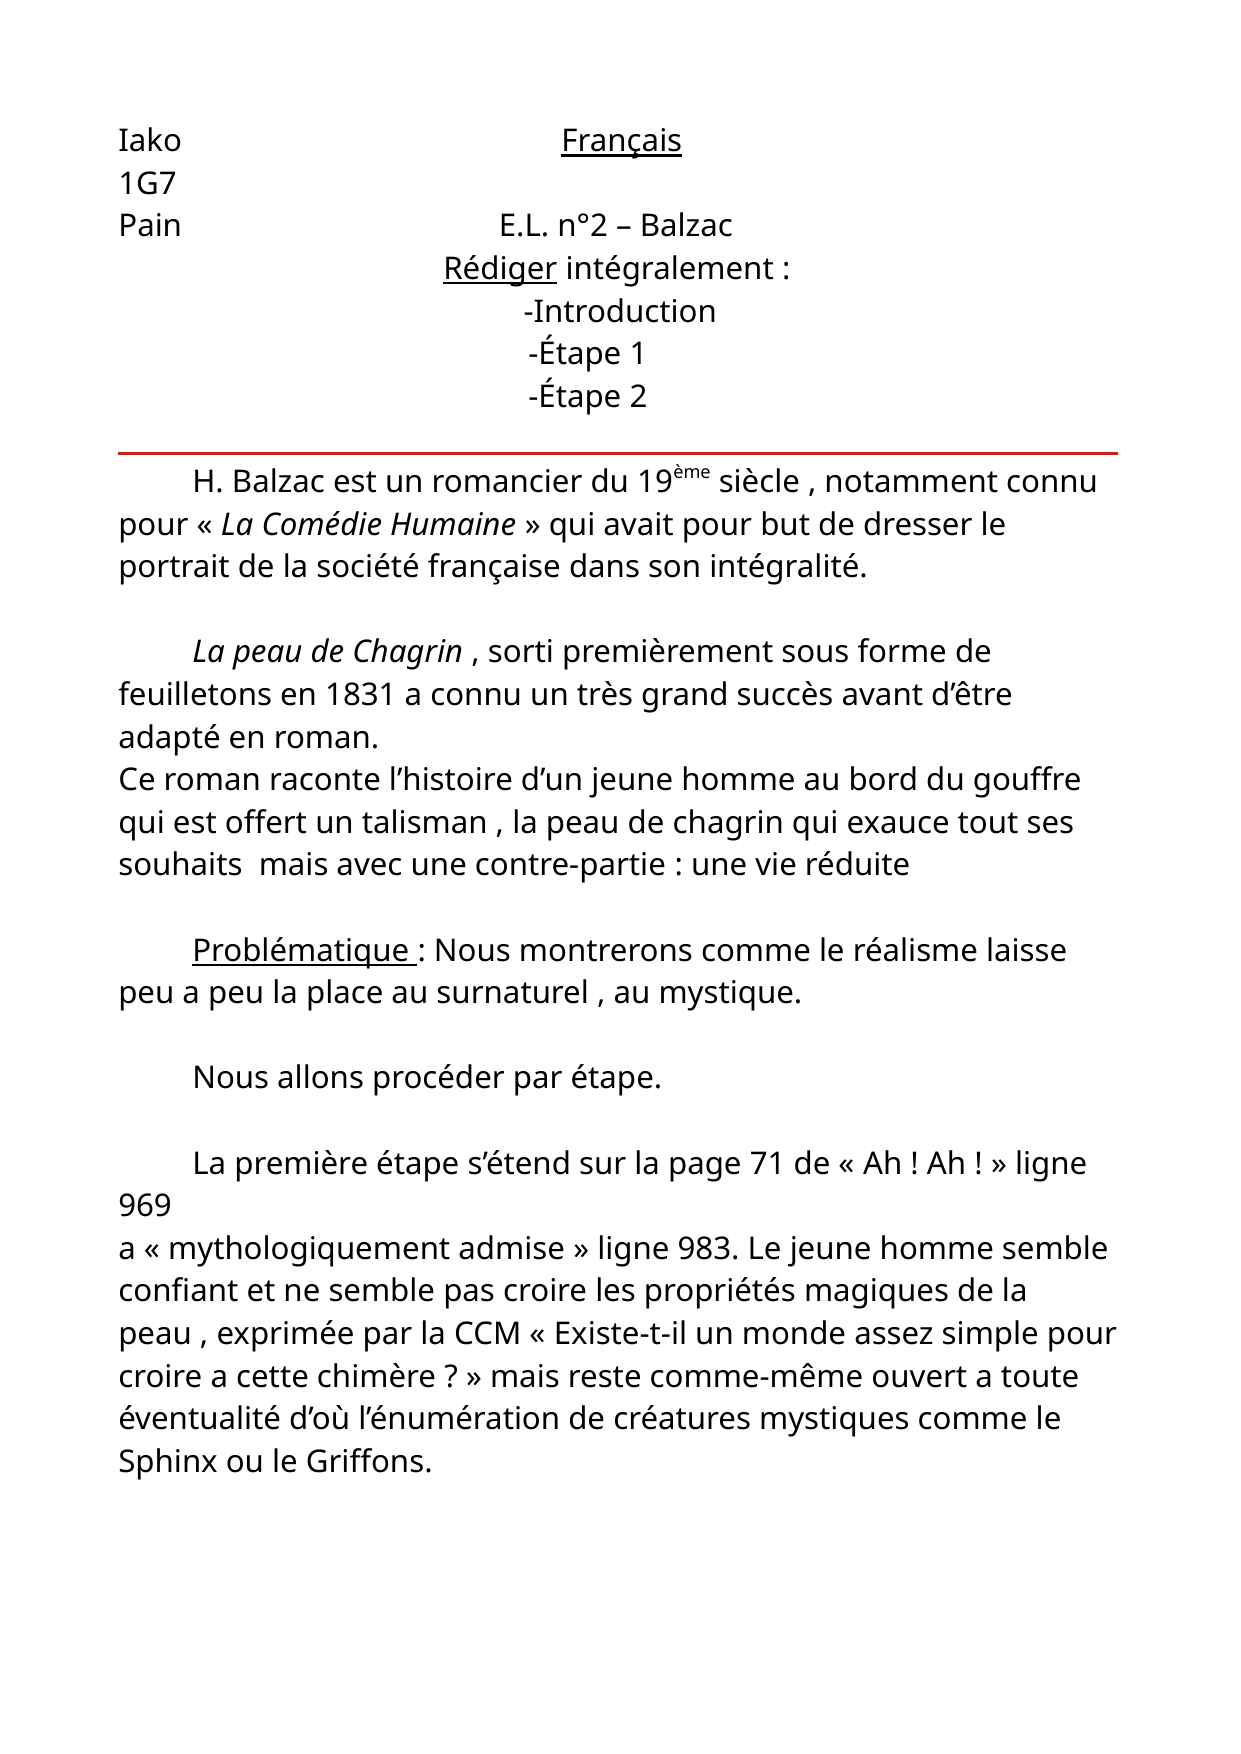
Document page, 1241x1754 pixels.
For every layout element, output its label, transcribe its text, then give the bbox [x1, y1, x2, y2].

text Problématique : Nous montrerons comme le réalisme laisse peu a peu la place au surnaturel , au mystique. [118, 928, 1122, 1013]
text -Introduction [118, 288, 1122, 331]
text a « mythologiquement admise » ligne 983. Le jeune homme semble confiant et ne semble pas croire les propriétés magiques de la peau , exprimée par la CCM « Existe-t-il un monde assez simple pour croire a cette chimère ? » mais reste comme-même ouvert a toute éventualité d’où l’énumération de créatures mystiques comme le Sphinx ou le Griffons. [118, 1226, 1122, 1481]
text -Étape 2 [118, 374, 1122, 416]
text Pain E.L. n°2 – Balzac [118, 203, 1122, 246]
text Ce roman raconte l’histoire d’un jeune homme au bord du gouffre qui est offert un talisman , la peau de chagrin qui exauce tout ses souhaits mais avec une contre-partie : une vie réduite [118, 757, 1122, 885]
text H. Balzac est un romancier du 19ème siècle , notamment connu pour « La Comédie Humaine » qui avait pour but de dresser le portrait de la société française dans son intégralité. [118, 459, 1122, 587]
text La peau de Chagrin , sorti premièrement sous forme de feuilletons en 1831 a connu un très grand succès avant d’être adapté en roman. [118, 629, 1122, 757]
text -Étape 1 [118, 331, 1122, 374]
text La première étape s’étend sur la page 71 de « Ah ! Ah ! » ligne 969 [118, 1141, 1122, 1226]
text Iako Français 1G7 [118, 118, 1122, 203]
text Rédiger intégralement : [118, 246, 1122, 288]
text Nous allons procéder par étape. [118, 1055, 1122, 1098]
